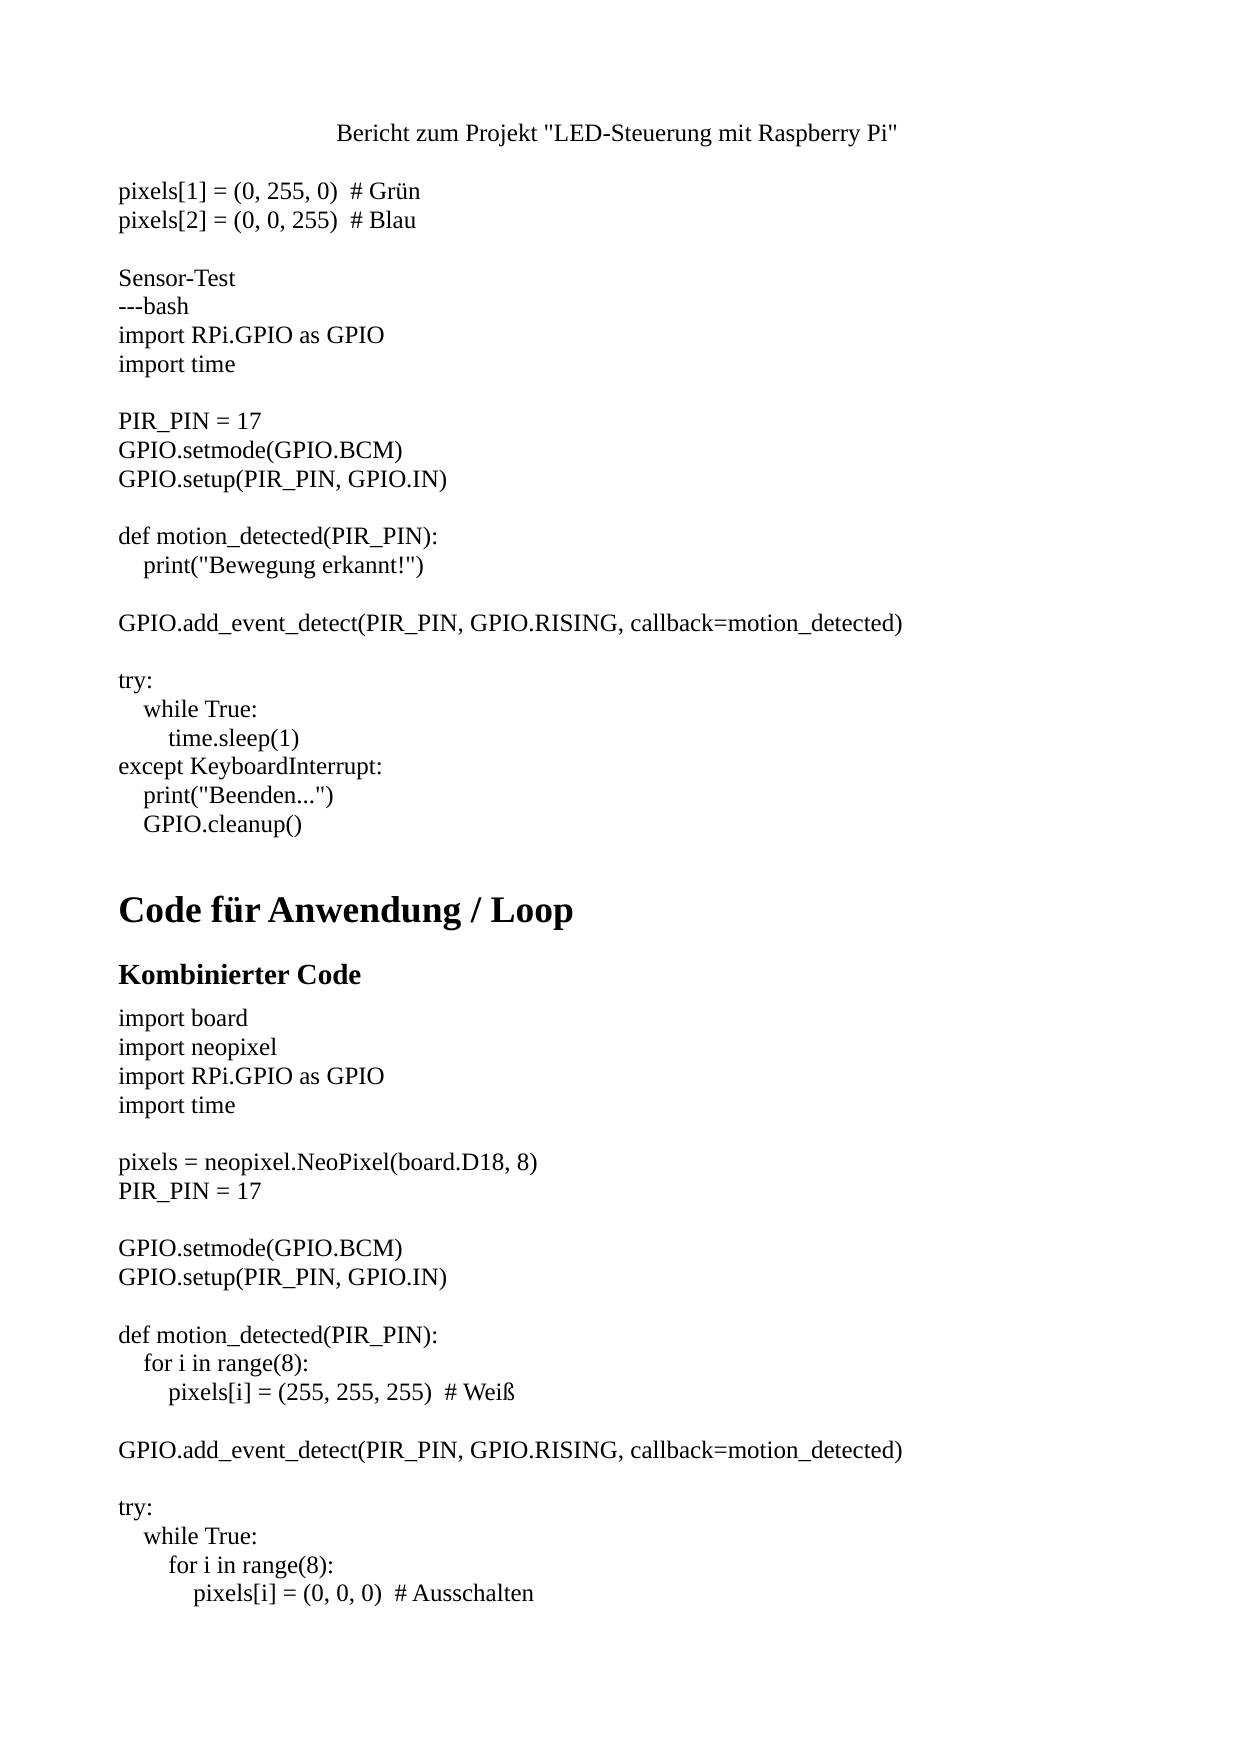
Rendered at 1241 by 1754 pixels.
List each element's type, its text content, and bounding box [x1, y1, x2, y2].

text pixels[i] = (255, 255, 255) # Weiß [118, 1377, 1122, 1406]
text GPIO.setmode(GPIO.BCM) [118, 1233, 1122, 1262]
text pixels[i] = (0, 0, 0) # Ausschalten [118, 1578, 1122, 1607]
text print("Beenden...") [118, 780, 1122, 809]
text GPIO.setup(PIR_PIN, GPIO.IN) [118, 464, 1122, 493]
text GPIO.cleanup() [118, 809, 1122, 838]
text try: [118, 1492, 1122, 1521]
text GPIO.setmode(GPIO.BCM) [118, 435, 1122, 464]
text import time [118, 349, 1122, 378]
text PIR_PIN = 17 [118, 406, 1122, 435]
text Sensor-Test [118, 263, 1122, 291]
text pixels = neopixel.NeoPixel(board.D18, 8) [118, 1147, 1122, 1176]
text except KeyboardInterrupt: [118, 751, 1122, 780]
text while True: [118, 1521, 1122, 1550]
text import RPi.GPIO as GPIO [118, 1061, 1122, 1090]
text def motion_detected(PIR_PIN): [118, 1320, 1122, 1348]
text GPIO.setup(PIR_PIN, GPIO.IN) [118, 1262, 1122, 1291]
text def motion_detected(PIR_PIN): [118, 521, 1122, 550]
text for i in range(8): [118, 1550, 1122, 1578]
text import neopixel [118, 1032, 1122, 1061]
text PIR_PIN = 17 [118, 1176, 1122, 1205]
subtitle Kombinierter Code [118, 957, 1122, 991]
text import board [118, 1003, 1122, 1032]
text time.sleep(1) [118, 723, 1122, 751]
text GPIO.add_event_detect(PIR_PIN, GPIO.RISING, callback=motion_detected) [118, 608, 1122, 636]
text pixels[1] = (0, 255, 0) # Grün [118, 176, 1122, 205]
text import RPi.GPIO as GPIO [118, 320, 1122, 349]
text try: [118, 665, 1122, 694]
subtitle Code für Anwendung / Loop [118, 887, 1122, 930]
text for i in range(8): [118, 1348, 1122, 1377]
text print("Bewegung erkannt!") [118, 550, 1122, 579]
text GPIO.add_event_detect(PIR_PIN, GPIO.RISING, callback=motion_detected) [118, 1435, 1122, 1463]
text while True: [118, 694, 1122, 723]
text ---bash [118, 291, 1122, 320]
text pixels[2] = (0, 0, 255) # Blau [118, 205, 1122, 234]
text import time [118, 1090, 1122, 1118]
